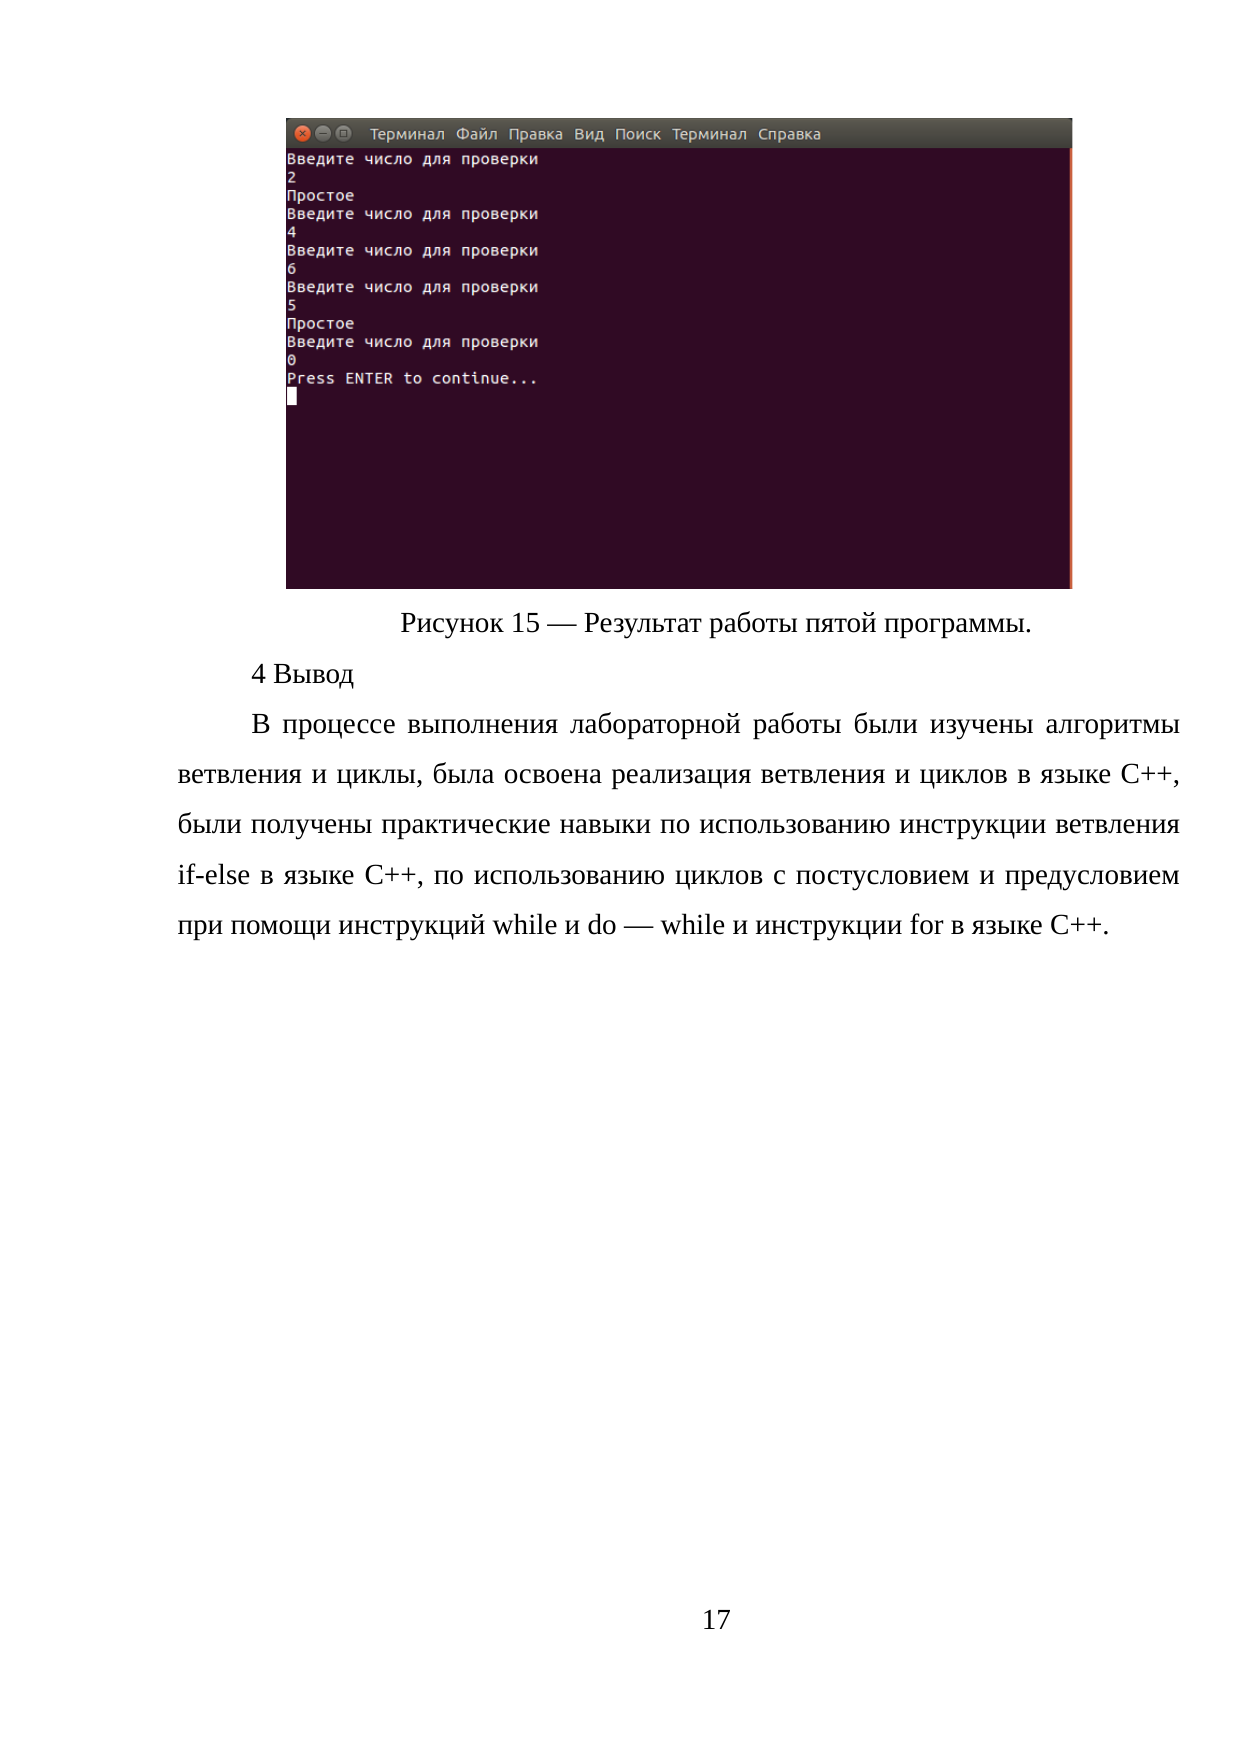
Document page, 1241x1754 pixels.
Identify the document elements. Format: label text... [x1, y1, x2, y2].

text 4 Вывод [177, 656, 1181, 689]
picture [286, 118, 1073, 589]
text Рисунок 15 — Результат работы пятой программы. [177, 118, 1181, 639]
text В процессе выполнения лабораторной работы были изучены алгоритмы ветвления и циклы, была освоена реализация ветвления и циклов в языке C++, были получены практические навыки по использованию инструкции ветвления if-else в языке C++, по использованию циклов с постусловием и предусловием при помощи инструкций while и do — while и инструкции for в языке C++. [177, 706, 1181, 941]
